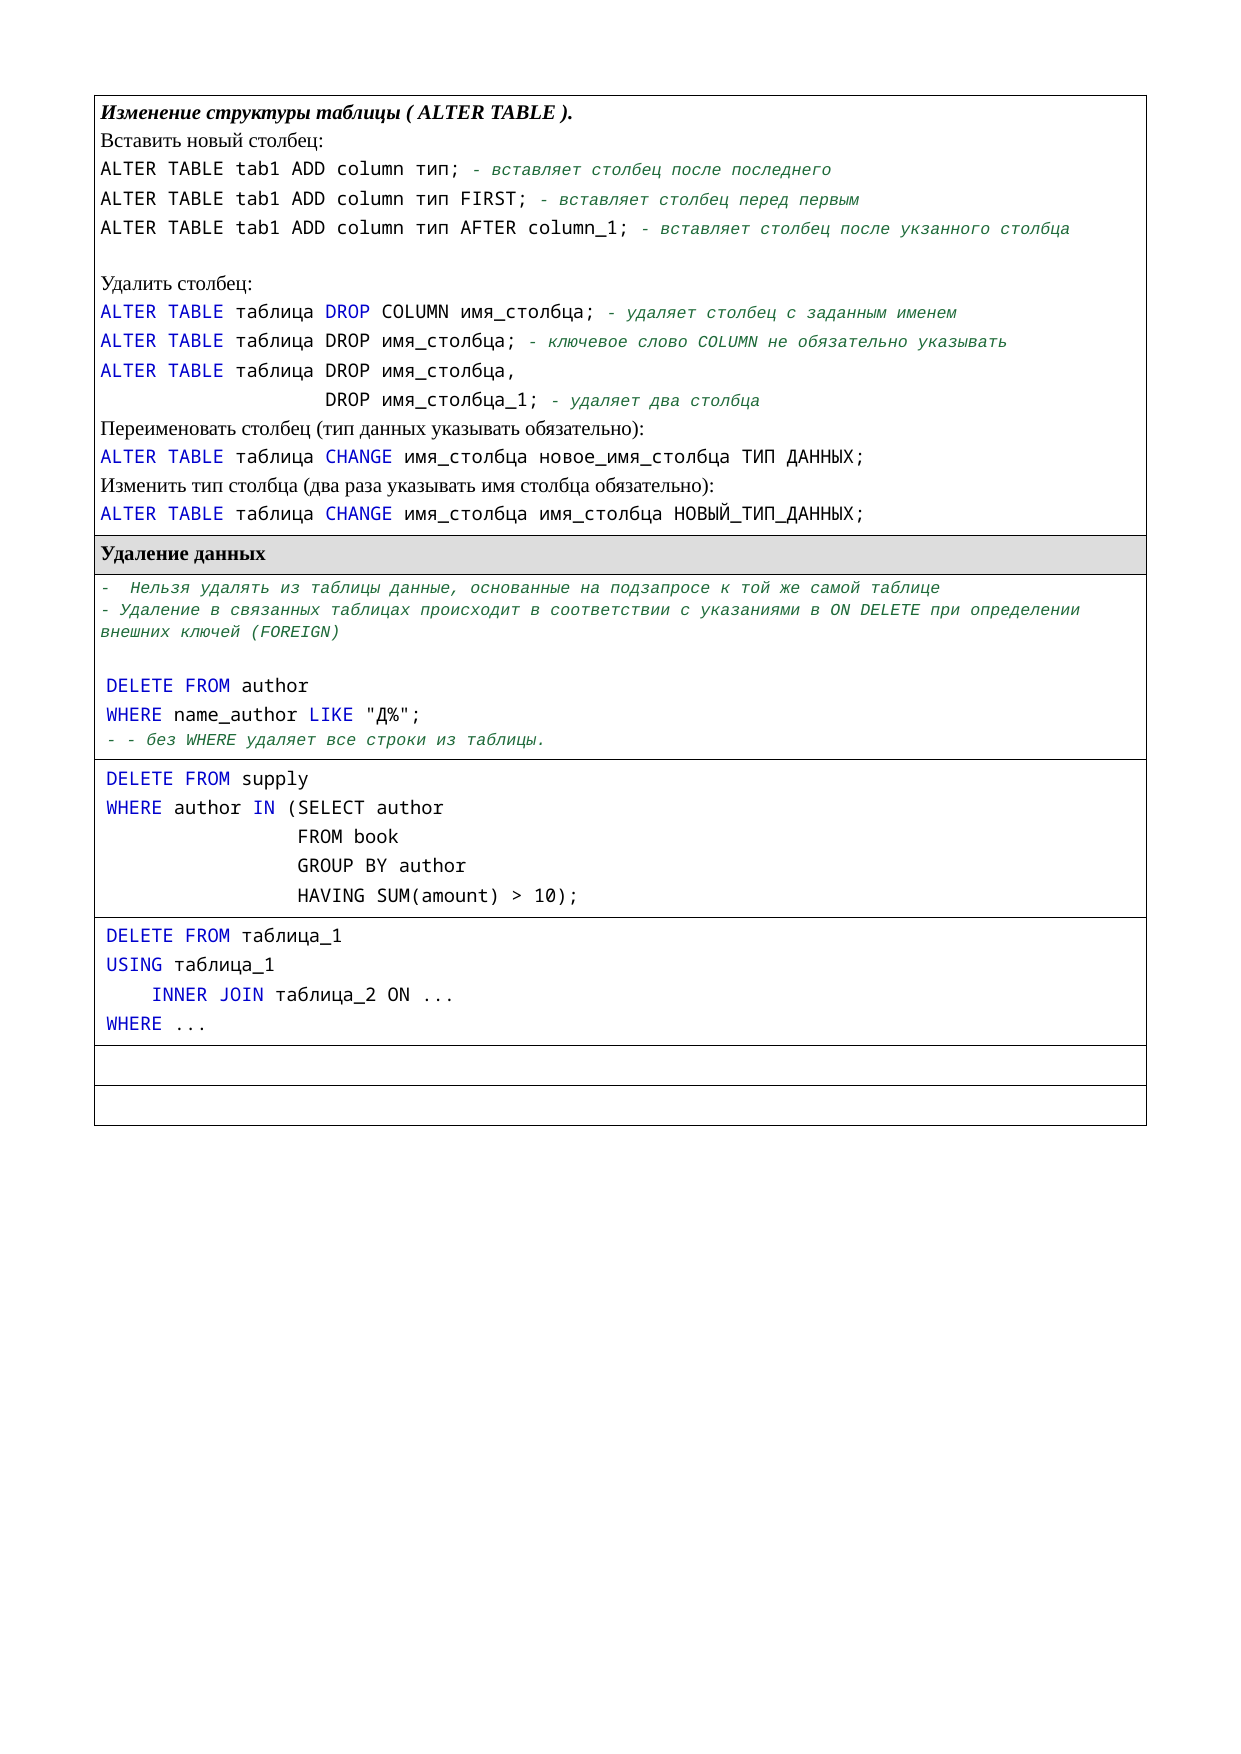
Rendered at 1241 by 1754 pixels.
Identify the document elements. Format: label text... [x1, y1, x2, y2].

table_cell - Нельзя удалять из таблицы данные, основанные на подзапросе к той же самой таблице - Удаление в связанных таблицах происходит в соответствии с указаниями в ON DELETE при определении внешних ключей (FOREIGN) DELETE FROM author WHERE name_author LIKE "Д%"; - - без WHERE удаляет все строки из таблицы. [95, 575, 1146, 759]
table_cell DELETE FROM таблица_1 USING таблица_1 INNER JOIN таблица_2 ON ... WHERE ... [95, 918, 1146, 1045]
table_cell [95, 1086, 1146, 1125]
table_cell [95, 1046, 1146, 1085]
table_cell Изменение структуры таблицы ( ALTER TABLE ). Вставить новый столбец: ALTER TABLE tab1 ADD column тип; - вставляет столбец после последнего ALTER TABLE tab1 ADD column тип FIRST; - вставляет столбец перед первым ALTER TABLE tab1 ADD column тип AFTER column_1; - вставляет столбец после укзанного столбца Удалить столбец: ALTER TABLE таблица DROP COLUMN имя_столбца; - удаляет столбец с заданным именем ALTER TABLE таблица DROP имя_столбца; - ключевое слово COLUMN не обязательно указывать ALTER TABLE таблица DROP имя_столбца, DROP имя_столбца_1; - удаляет два столбца Переименовать столбец (тип данных указывать обязательно): ALTER TABLE таблица CHANGE имя_столбца новое_имя_столбца ТИП ДАННЫХ; Изменить тип столбца (два раза указывать имя столбца обязательно): ALTER TABLE таблица CHANGE имя_столбца имя_столбца НОВЫЙ_ТИП_ДАННЫХ; [95, 96, 1146, 535]
table_cell DELETE FROM supply WHERE author IN (SELECT author FROM book GROUP BY author HAVING SUM(amount) > 10); [95, 760, 1146, 917]
table_cell Удаление данных [95, 536, 1146, 574]
